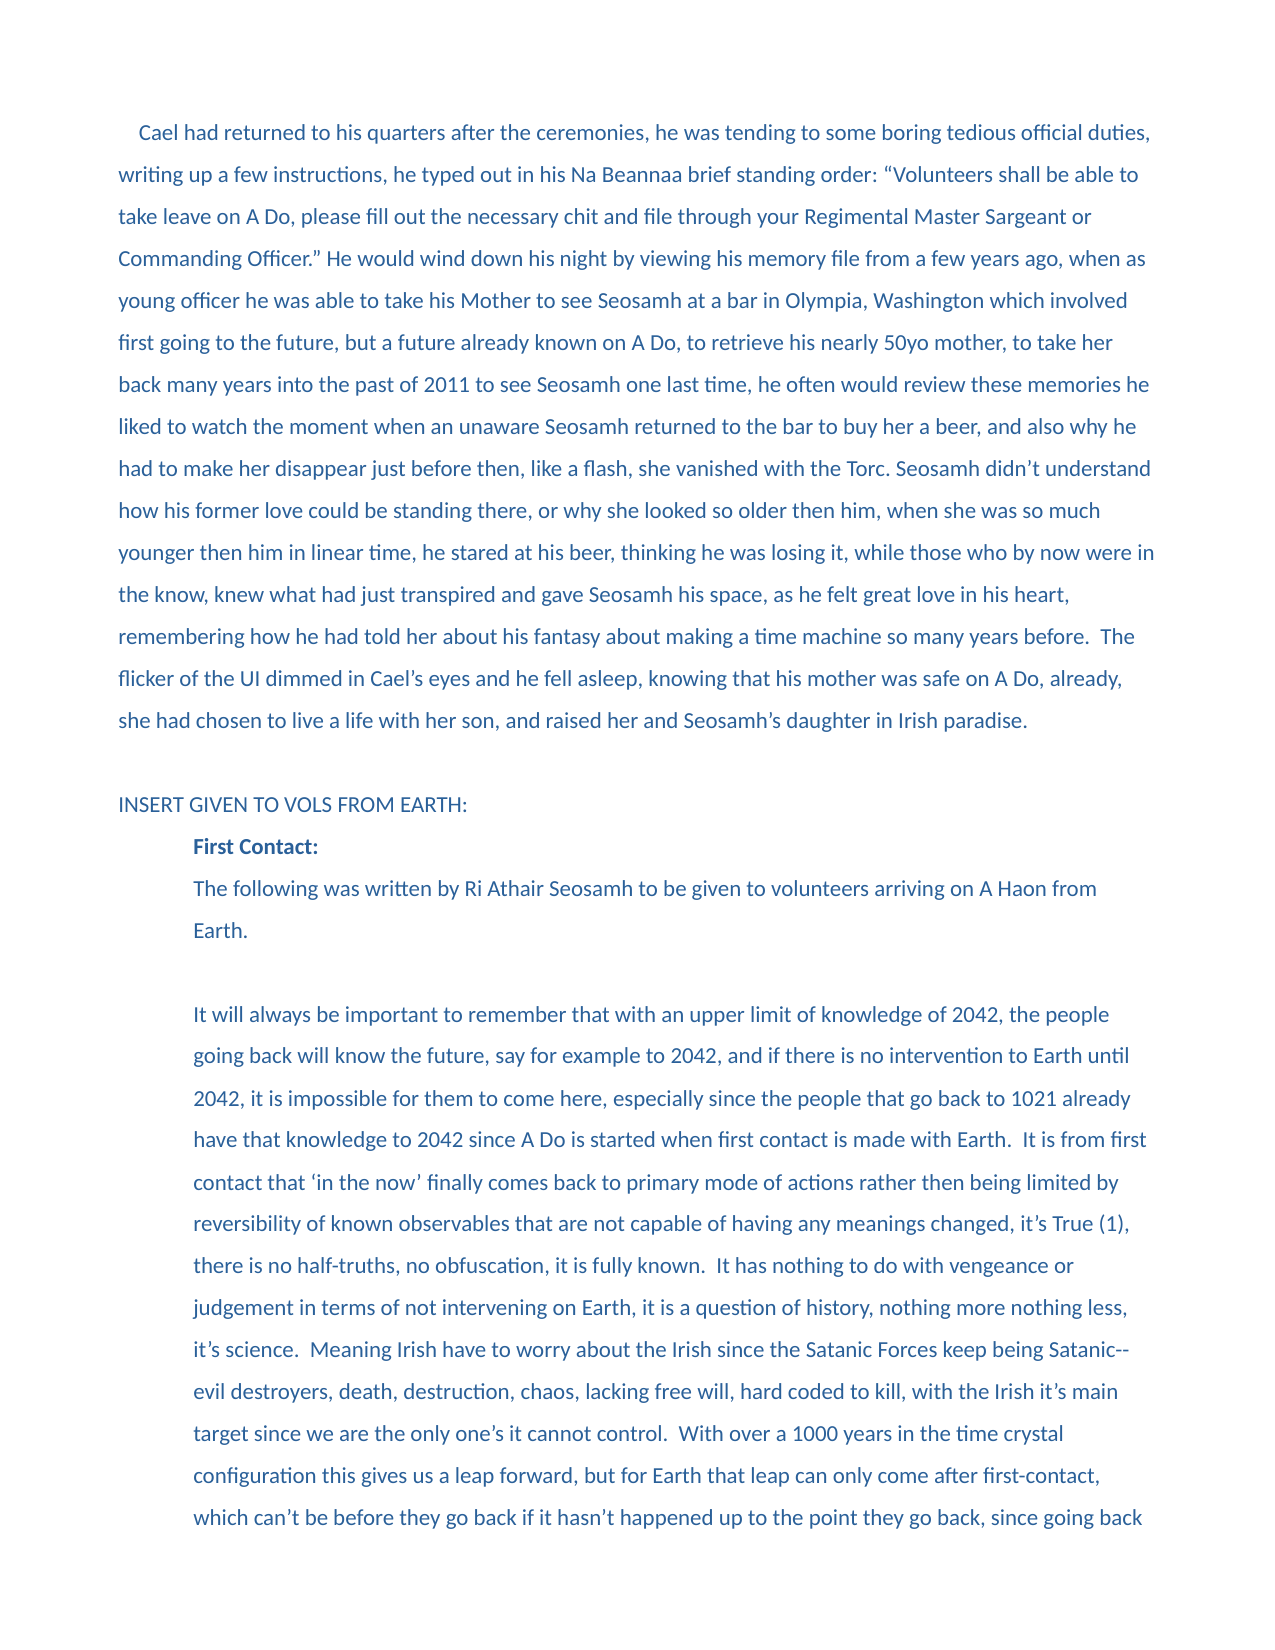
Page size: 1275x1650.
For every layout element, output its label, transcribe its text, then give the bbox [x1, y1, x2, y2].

text INSERT GIVEN TO VOLS FROM EARTH: [118, 790, 1157, 818]
text It will always be important to remember that with an upper limit of knowledge of 2042, the people going back will know the future, say for example to 2042, and if there is no intervention to Earth until 2042, it is impossible for them to come here, especially since the people that go back to 1021 already have that knowledge to 2042 since A Do is started when first contact is made with Earth. It is from first contact that ‘in the now’ finally comes back to primary mode of actions rather then being limited by reversibility of known observables that are not capable of having any meanings changed, it’s True (1), there is no half-truths, no obfuscation, it is fully known. It has nothing to do with vengeance or judgement in terms of not intervening on Earth, it is a question of history, nothing more nothing less, it’s science. Meaning Irish have to worry about the Irish since the Satanic Forces keep being Satanic-- evil destroyers, death, destruction, chaos, lacking free will, hard coded to kill, with the Irish it’s main target since we are the only one’s it cannot control. With over a 1000 years in the time crystal configuration this gives us a leap forward, but for Earth that leap can only come after first-contact, which can’t be before they go back if it hasn’t happened up to the point they go back, since going back [193, 1000, 1157, 1531]
text Cael had returned to his quarters after the ceremonies, he was tending to some boring tedious official duties, writing up a few instructions, he typed out in his Na Beannaa brief standing order: “Volunteers shall be able to take leave on A Do, please fill out the necessary chit and file through your Regimental Master Sargeant or Commanding Officer.” He would wind down his night by viewing his memory file from a few years ago, when as young officer he was able to take his Mother to see Seosamh at a bar in Olympia, Washington which involved first going to the future, but a future already known on A Do, to retrieve his nearly 50yo mother, to take her back many years into the past of 2011 to see Seosamh one last time, he often would review these memories he liked to watch the moment when an unaware Seosamh returned to the bar to buy her a beer, and also why he had to make her disappear just before then, like a flash, she vanished with the Torc. Seosamh didn’t understand how his former love could be standing there, or why she looked so older then him, when she was so much younger then him in linear time, he stared at his beer, thinking he was losing it, while those who by now were in the know, knew what had just transpired and gave Seosamh his space, as he felt great love in his heart, remembering how he had told her about his fantasy about making a time machine so many years before. The flicker of the UI dimmed in Cael’s eyes and he fell asleep, knowing that his mother was safe on A Do, already, she had chosen to live a life with her son, and raised her and Seosamh’s daughter in Irish paradise. [118, 118, 1157, 734]
text The following was written by Ri Athair Seosamh to be given to volunteers arriving on A Haon from Earth. [193, 874, 1157, 944]
text First Contact: [193, 832, 1157, 860]
